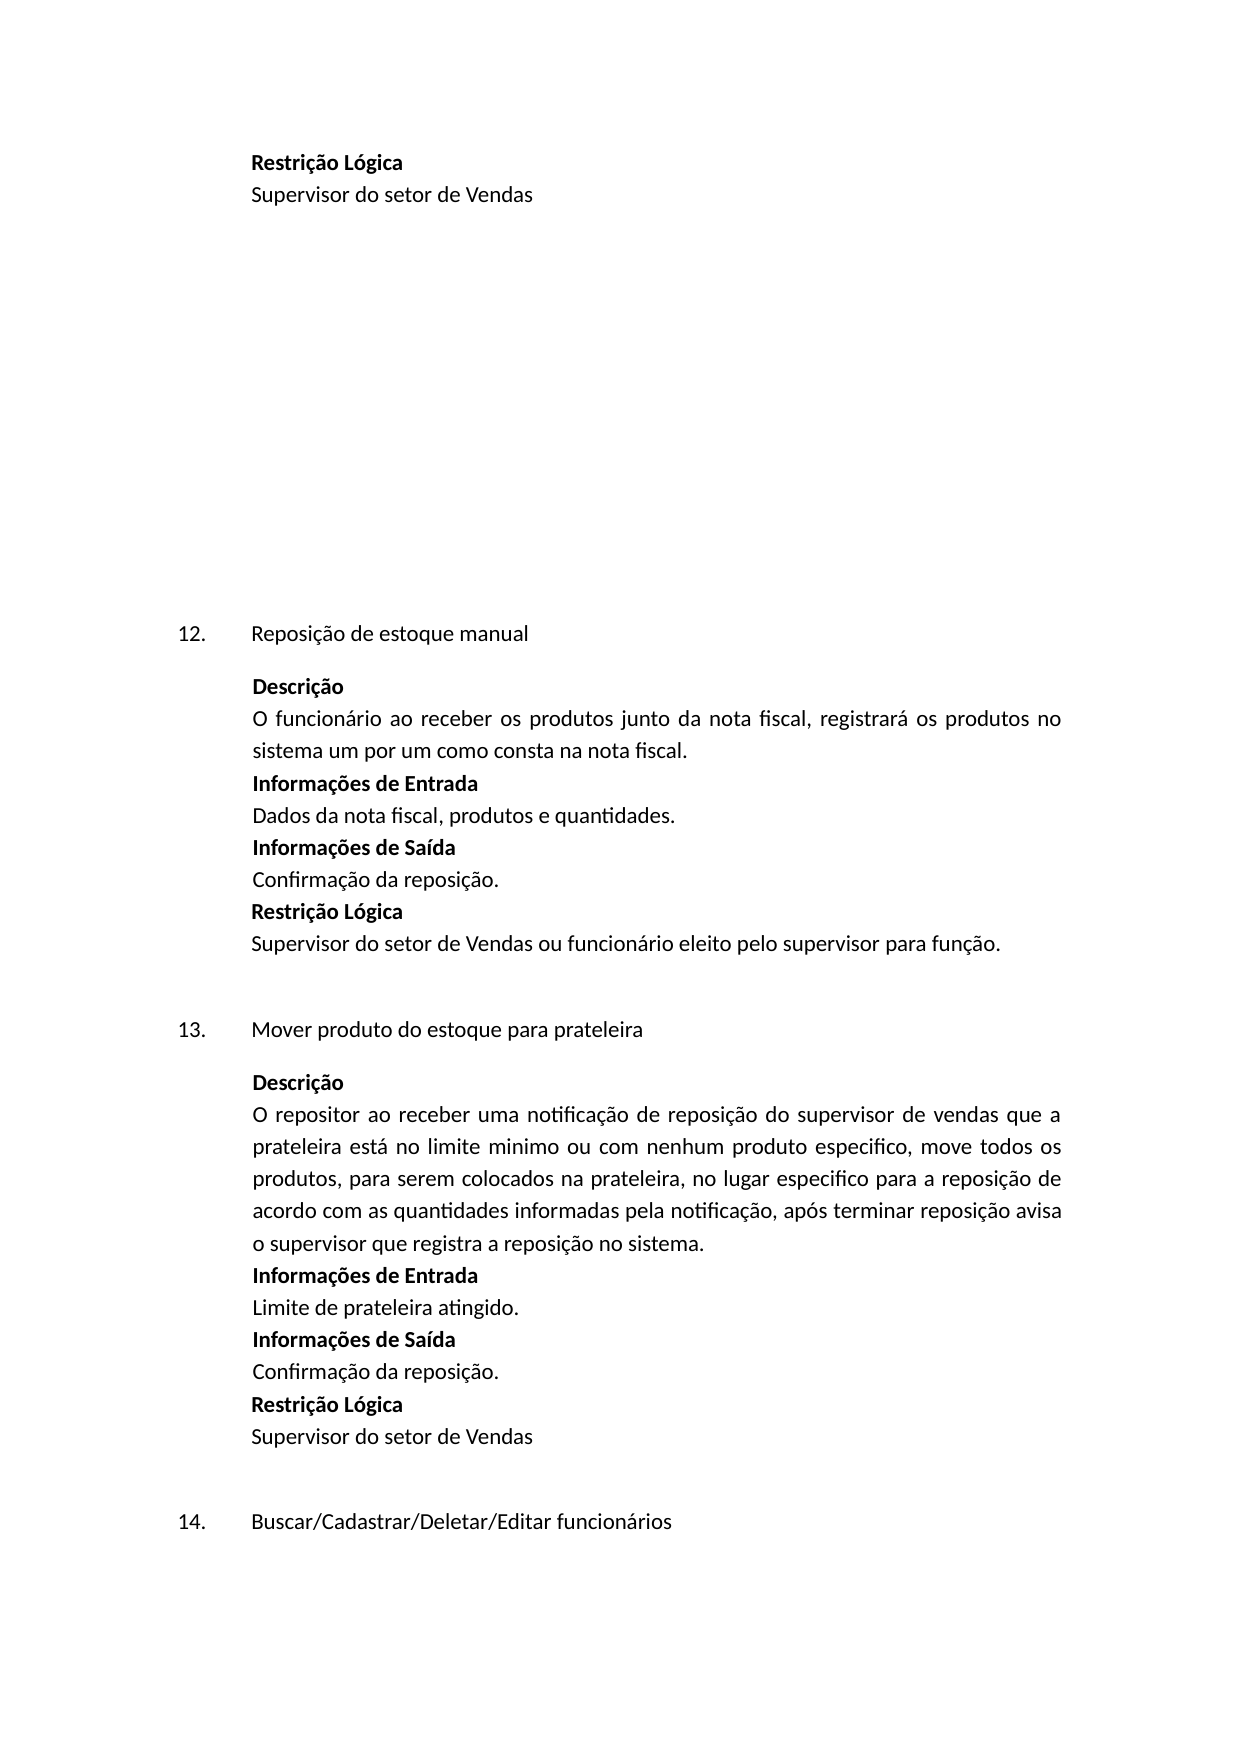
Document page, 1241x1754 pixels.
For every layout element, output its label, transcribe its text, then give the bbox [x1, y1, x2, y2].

list Descrição O funcionário ao receber os produtos junto da nota fiscal, registrará os produtos no sistema um por um como consta na nota fiscal. [252, 672, 1063, 764]
text 14. Buscar/Cadastrar/Deletar/Editar funcionários [177, 1507, 1063, 1535]
list Restrição Lógica Supervisor do setor de Vendas [177, 1390, 1063, 1450]
text 13. Mover produto do estoque para prateleira [177, 1015, 1063, 1043]
list Restrição Lógica Supervisor do setor de Vendas ou funcionário eleito pelo supervisor para função. [177, 897, 1063, 958]
list Informações de Entrada Dados da nota fiscal, produtos e quantidades. Informações de Saída Confirmação da reposição. [252, 769, 1063, 893]
list Restrição Lógica Supervisor do setor de Vendas [177, 148, 1063, 208]
text 12. Reposição de estoque manual [177, 619, 1063, 647]
list Informações de Entrada Limite de prateleira atingido. Informações de Saída Confirmação da reposição. [252, 1261, 1063, 1386]
list Descrição O repositor ao receber uma notificação de reposição do supervisor de vendas que a prateleira está no limite minimo ou com nenhum produto especifico, move todos os produtos, para serem colocados na prateleira, no lugar especifico para a reposição de acordo com as quantidades informadas pela notificação, após terminar reposição avisa o supervisor que registra a reposição no sistema. [252, 1068, 1063, 1257]
